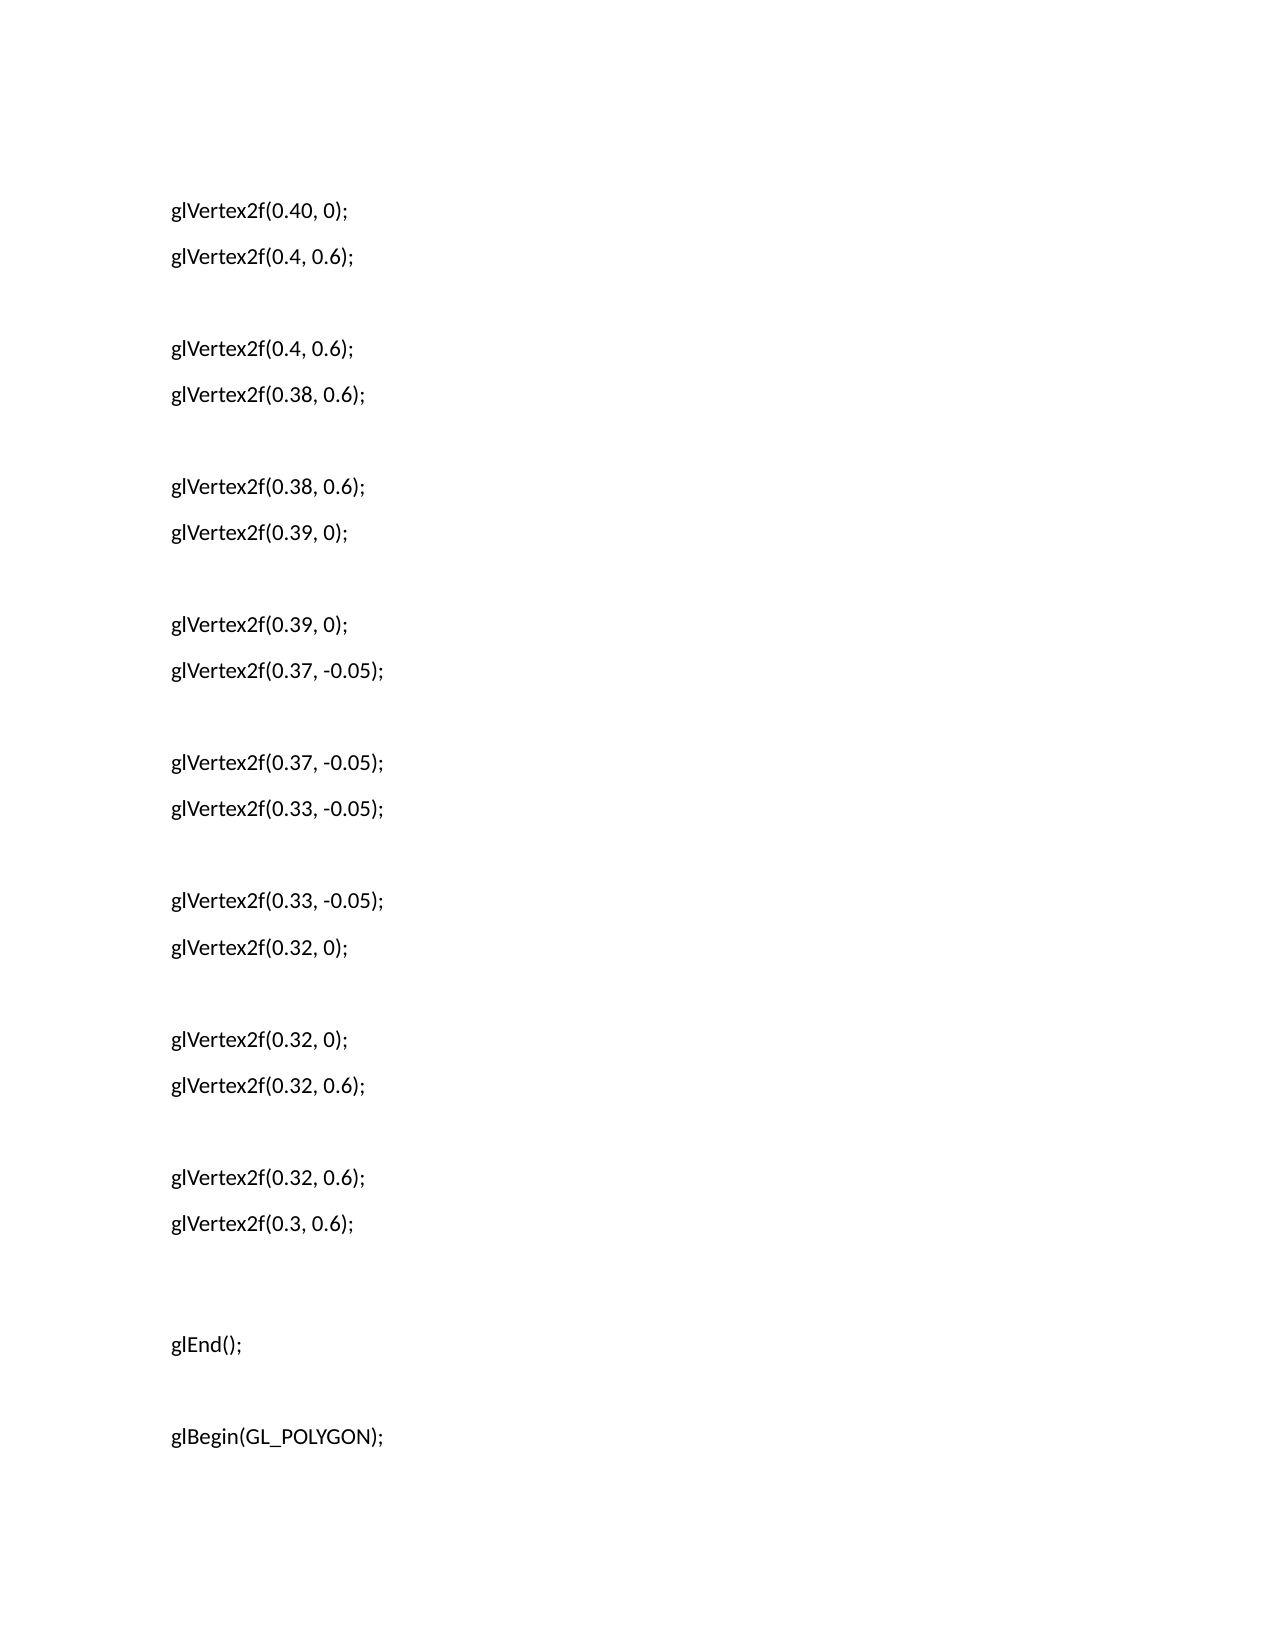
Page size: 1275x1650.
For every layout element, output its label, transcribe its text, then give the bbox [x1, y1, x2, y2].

text glVertex2f(0.37, -0.05); [150, 656, 1125, 684]
text glVertex2f(0.37, -0.05); [150, 748, 1125, 777]
text glVertex2f(0.33, -0.05); [150, 887, 1125, 915]
text glVertex2f(0.3, 0.6); [150, 1209, 1125, 1237]
text glVertex2f(0.32, 0); [150, 1025, 1125, 1053]
text glEnd(); [150, 1330, 1125, 1358]
text glVertex2f(0.32, 0); [150, 933, 1125, 961]
text glBegin(GL_POLYGON); [150, 1422, 1125, 1451]
text glVertex2f(0.40, 0); [150, 196, 1125, 224]
text glVertex2f(0.39, 0); [150, 518, 1125, 546]
text glVertex2f(0.33, -0.05); [150, 794, 1125, 823]
text glVertex2f(0.4, 0.6); [150, 334, 1125, 362]
text glVertex2f(0.38, 0.6); [150, 380, 1125, 408]
text glVertex2f(0.39, 0); [150, 610, 1125, 638]
text glVertex2f(0.38, 0.6); [150, 472, 1125, 500]
text glVertex2f(0.4, 0.6); [150, 242, 1125, 270]
text glVertex2f(0.32, 0.6); [150, 1163, 1125, 1191]
text glVertex2f(0.32, 0.6); [150, 1071, 1125, 1099]
